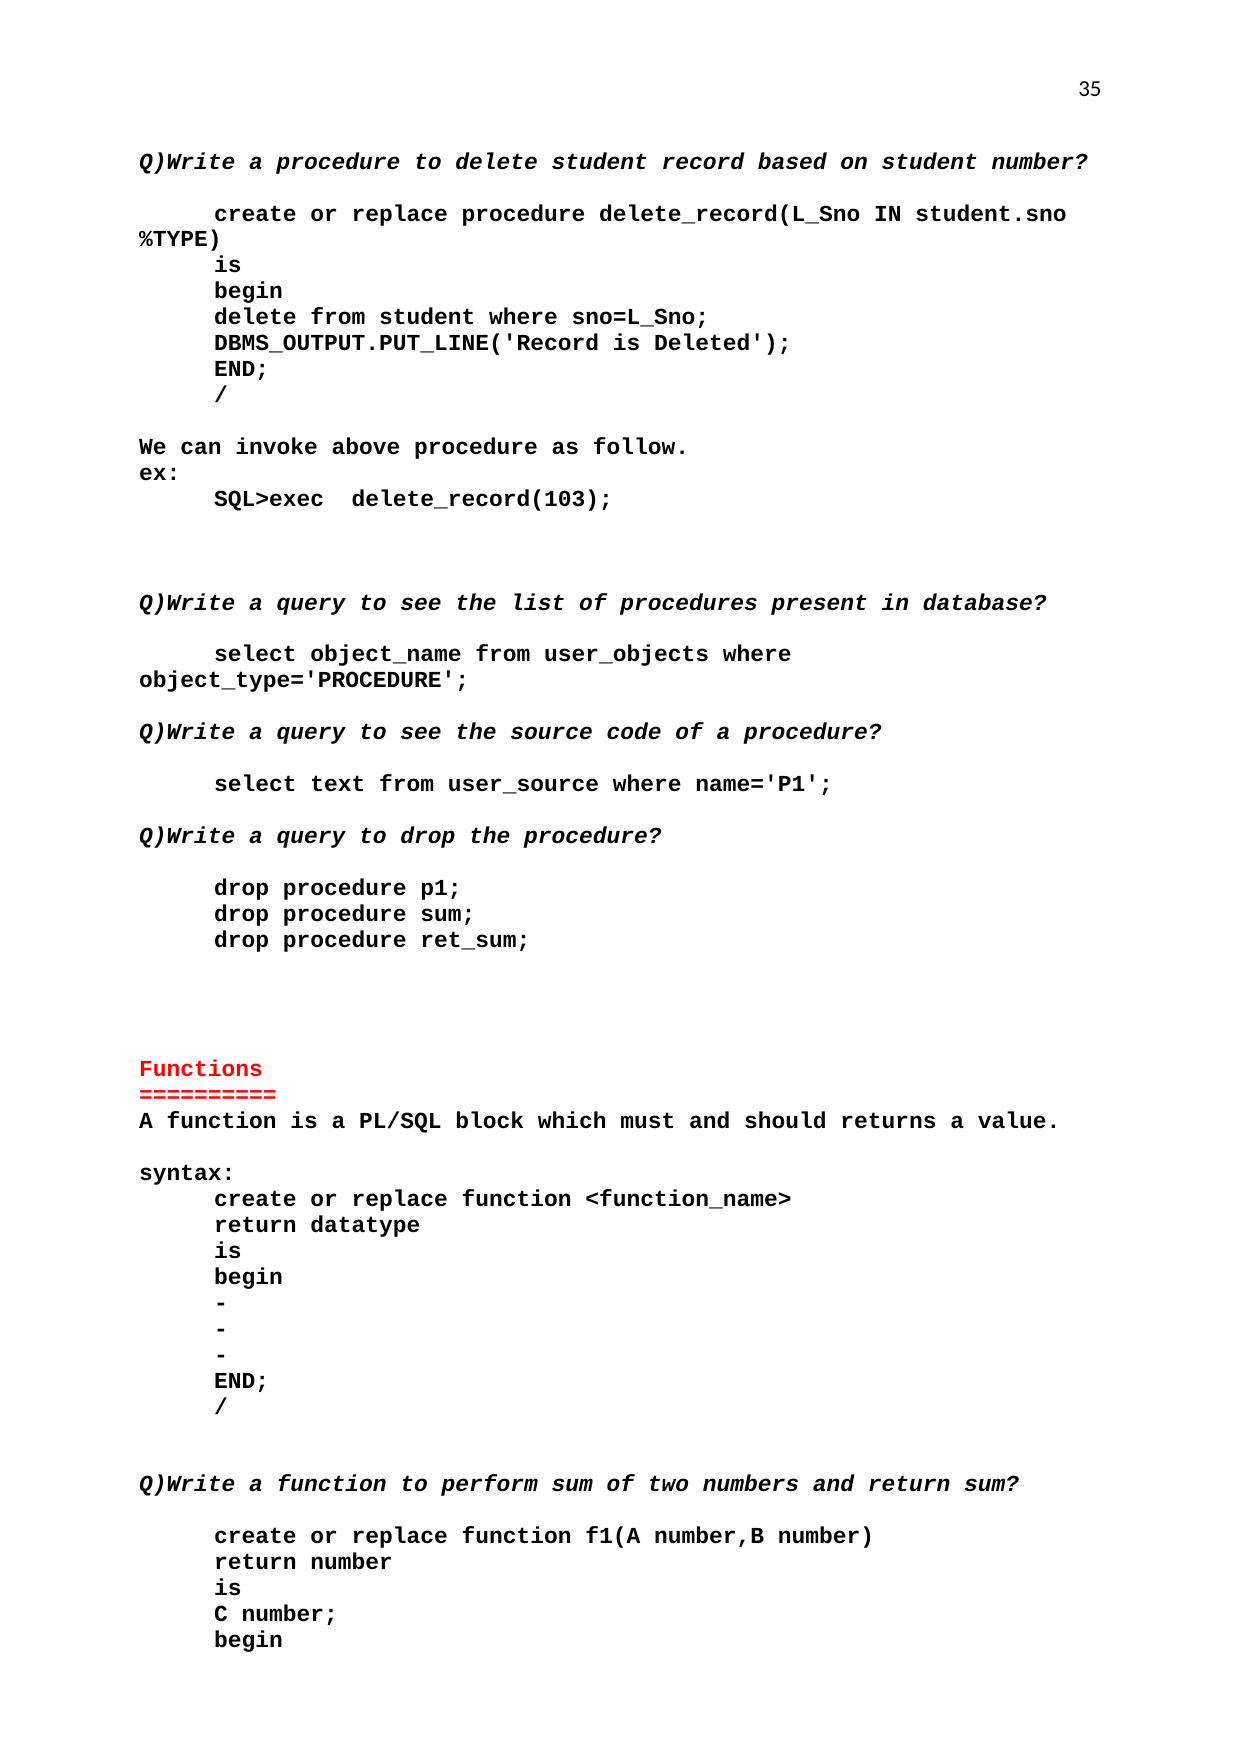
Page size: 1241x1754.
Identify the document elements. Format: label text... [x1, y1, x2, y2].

text select object_name from user_objects where object_type='PROCEDURE'; [139, 643, 1101, 695]
text - [139, 1317, 1101, 1343]
text DBMS_OUTPUT.PUT_LINE('Record is Deleted'); [139, 332, 1101, 357]
text Q)Write a procedure to delete student record based on student number? [139, 150, 1101, 176]
text begin [139, 280, 1101, 306]
text delete from student where sno=L_Sno; [139, 306, 1101, 332]
text - [139, 1291, 1101, 1317]
text Q)Write a query to drop the procedure? [139, 824, 1101, 850]
text / [139, 1395, 1101, 1421]
text select text from user_source where name='P1'; [139, 772, 1101, 798]
text create or replace procedure delete_record(L_Sno IN student.sno%TYPE) [139, 202, 1101, 254]
text C number; [139, 1602, 1101, 1628]
text Q)Write a function to perform sum of two numbers and return sum? [139, 1473, 1101, 1499]
text create or replace function f1(A number,B number) [139, 1525, 1101, 1551]
text is [139, 1577, 1101, 1602]
text / [139, 383, 1101, 409]
text drop procedure sum; [139, 902, 1101, 928]
text begin [139, 1628, 1101, 1654]
text ========== [139, 1084, 1101, 1110]
text drop procedure p1; [139, 876, 1101, 902]
text is [139, 254, 1101, 280]
text We can invoke above procedure as follow. [139, 435, 1101, 461]
text END; [139, 357, 1101, 383]
text syntax: [139, 1162, 1101, 1187]
text A function is a PL/SQL block which must and should returns a value. [139, 1110, 1101, 1136]
text begin [139, 1265, 1101, 1291]
text Q)Write a query to see the list of procedures present in database? [139, 591, 1101, 617]
text Q)Write a query to see the source code of a procedure? [139, 721, 1101, 747]
text - [139, 1343, 1101, 1369]
text END; [139, 1369, 1101, 1395]
text return datatype [139, 1213, 1101, 1239]
text SQL>exec delete_record(103); [139, 487, 1101, 513]
text ex: [139, 461, 1101, 487]
text drop procedure ret_sum; [139, 928, 1101, 954]
text create or replace function <function_name> [139, 1187, 1101, 1213]
text Functions [139, 1058, 1101, 1084]
text is [139, 1239, 1101, 1265]
text return number [139, 1551, 1101, 1577]
